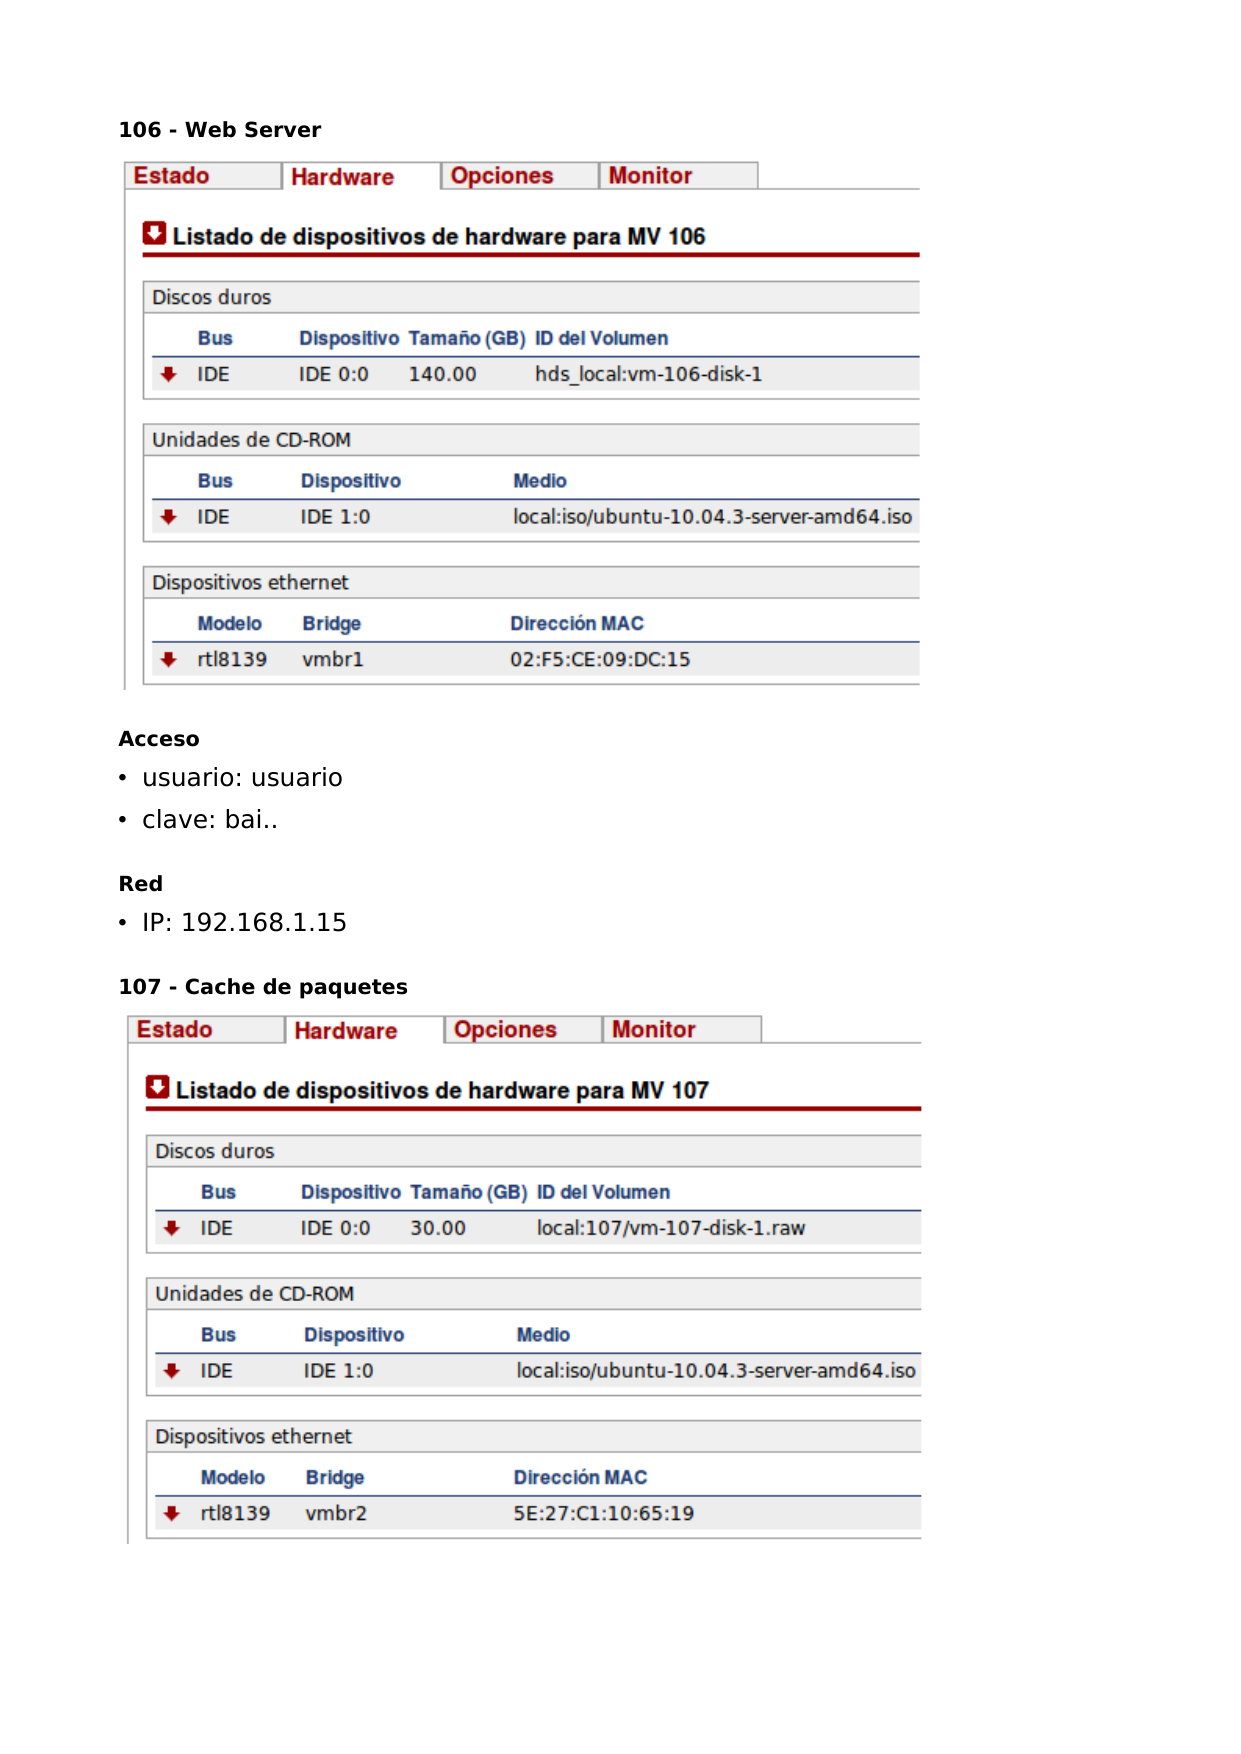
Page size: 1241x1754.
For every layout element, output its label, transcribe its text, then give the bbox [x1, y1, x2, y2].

subtitle 106 - Web Server [118, 118, 1122, 142]
subtitle Red [118, 872, 1122, 896]
list clave: bai.. [118, 805, 1122, 834]
subtitle 107 - Cache de paquetes [118, 975, 1122, 999]
list usuario: usuario [118, 763, 1122, 793]
subtitle Acceso [118, 727, 1122, 751]
list IP: 192.168.1.15 [118, 909, 1122, 938]
picture [118, 1012, 922, 1544]
picture [118, 155, 920, 690]
